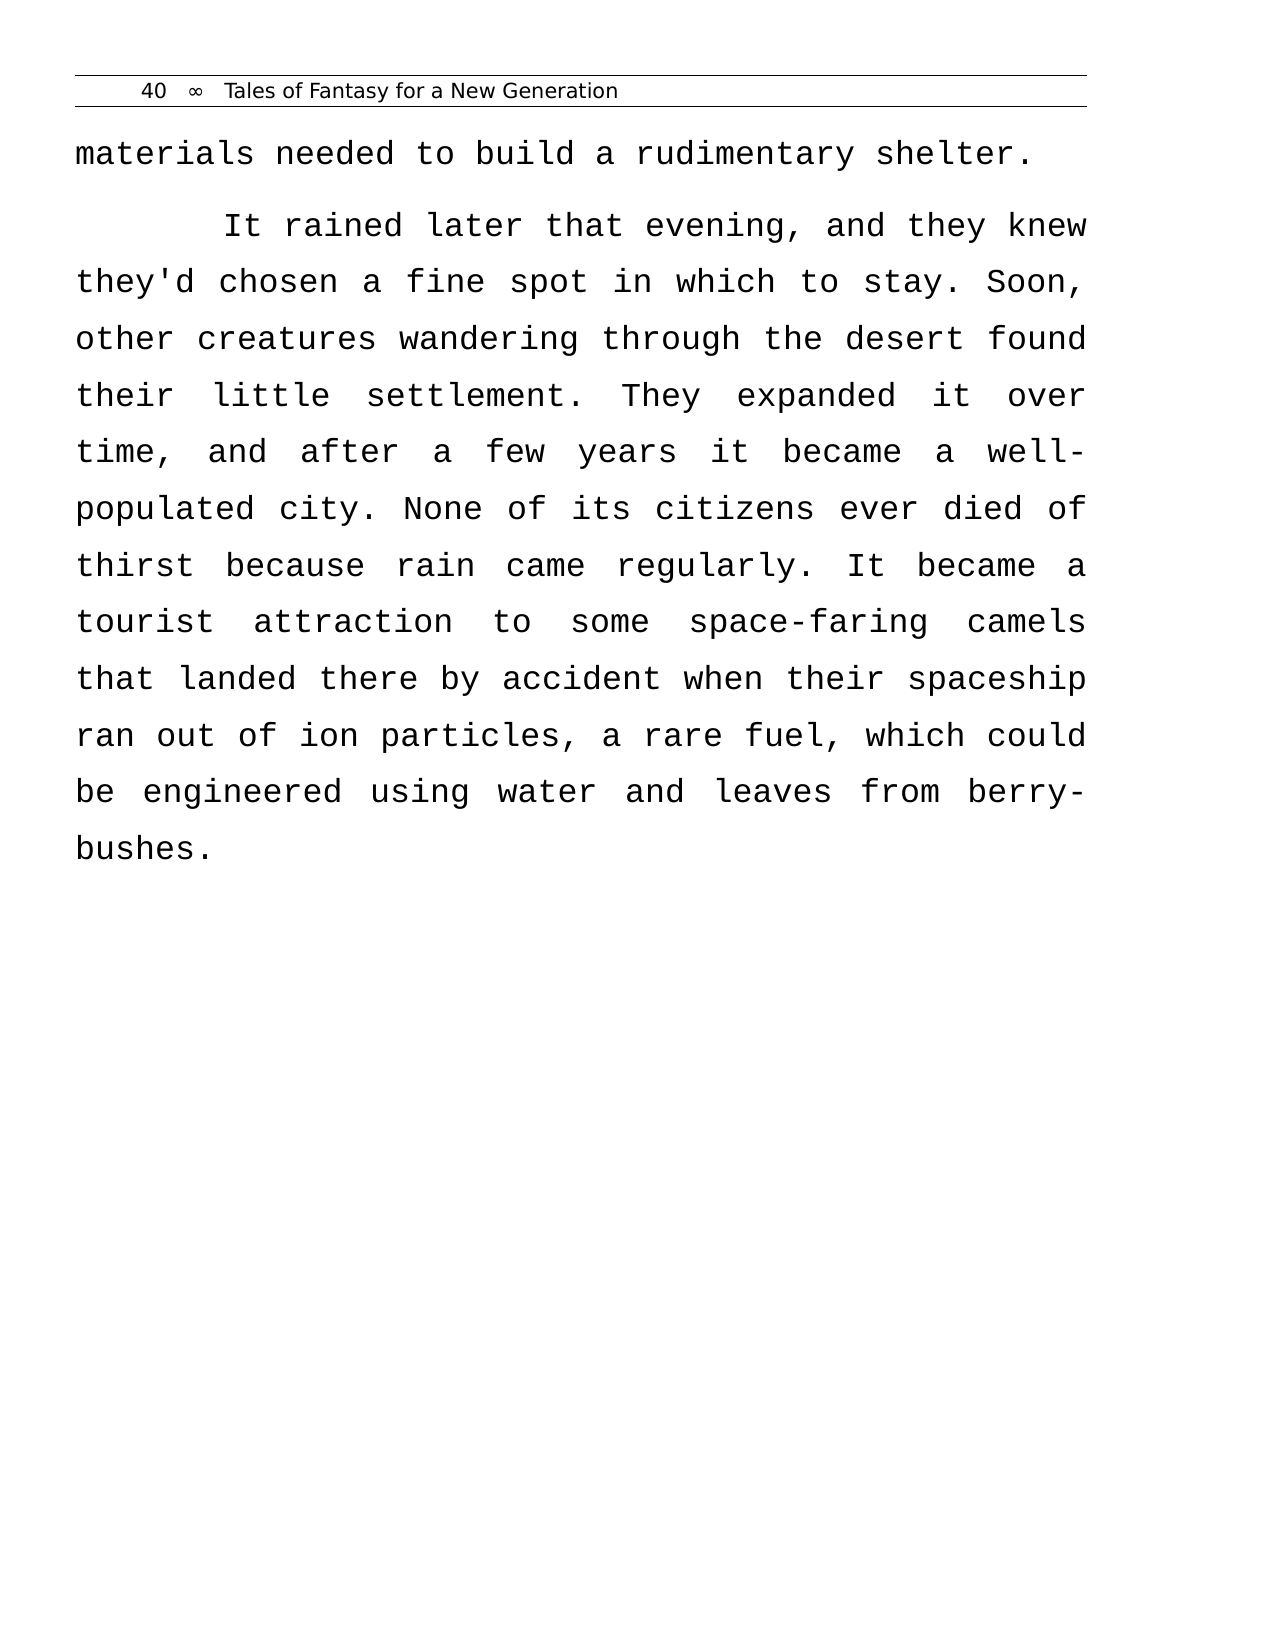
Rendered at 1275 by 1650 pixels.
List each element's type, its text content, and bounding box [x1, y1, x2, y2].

text It rained later that evening, and they knew they'd chosen a fine spot in which to stay. Soon, other creatures wandering through the desert found their little settlement. They expanded it over time, and after a few years it became a well-populated city. None of its citizens ever died of thirst because rain came regularly. It became a tourist attraction to some space-faring camels that landed there by accident when their spaceship ran out of ion particles, a rare fuel, which could be engineered using water and leaves from berry-bushes. [75, 208, 1087, 869]
text materials needed to build a rudimentary shelter. [75, 137, 1087, 174]
